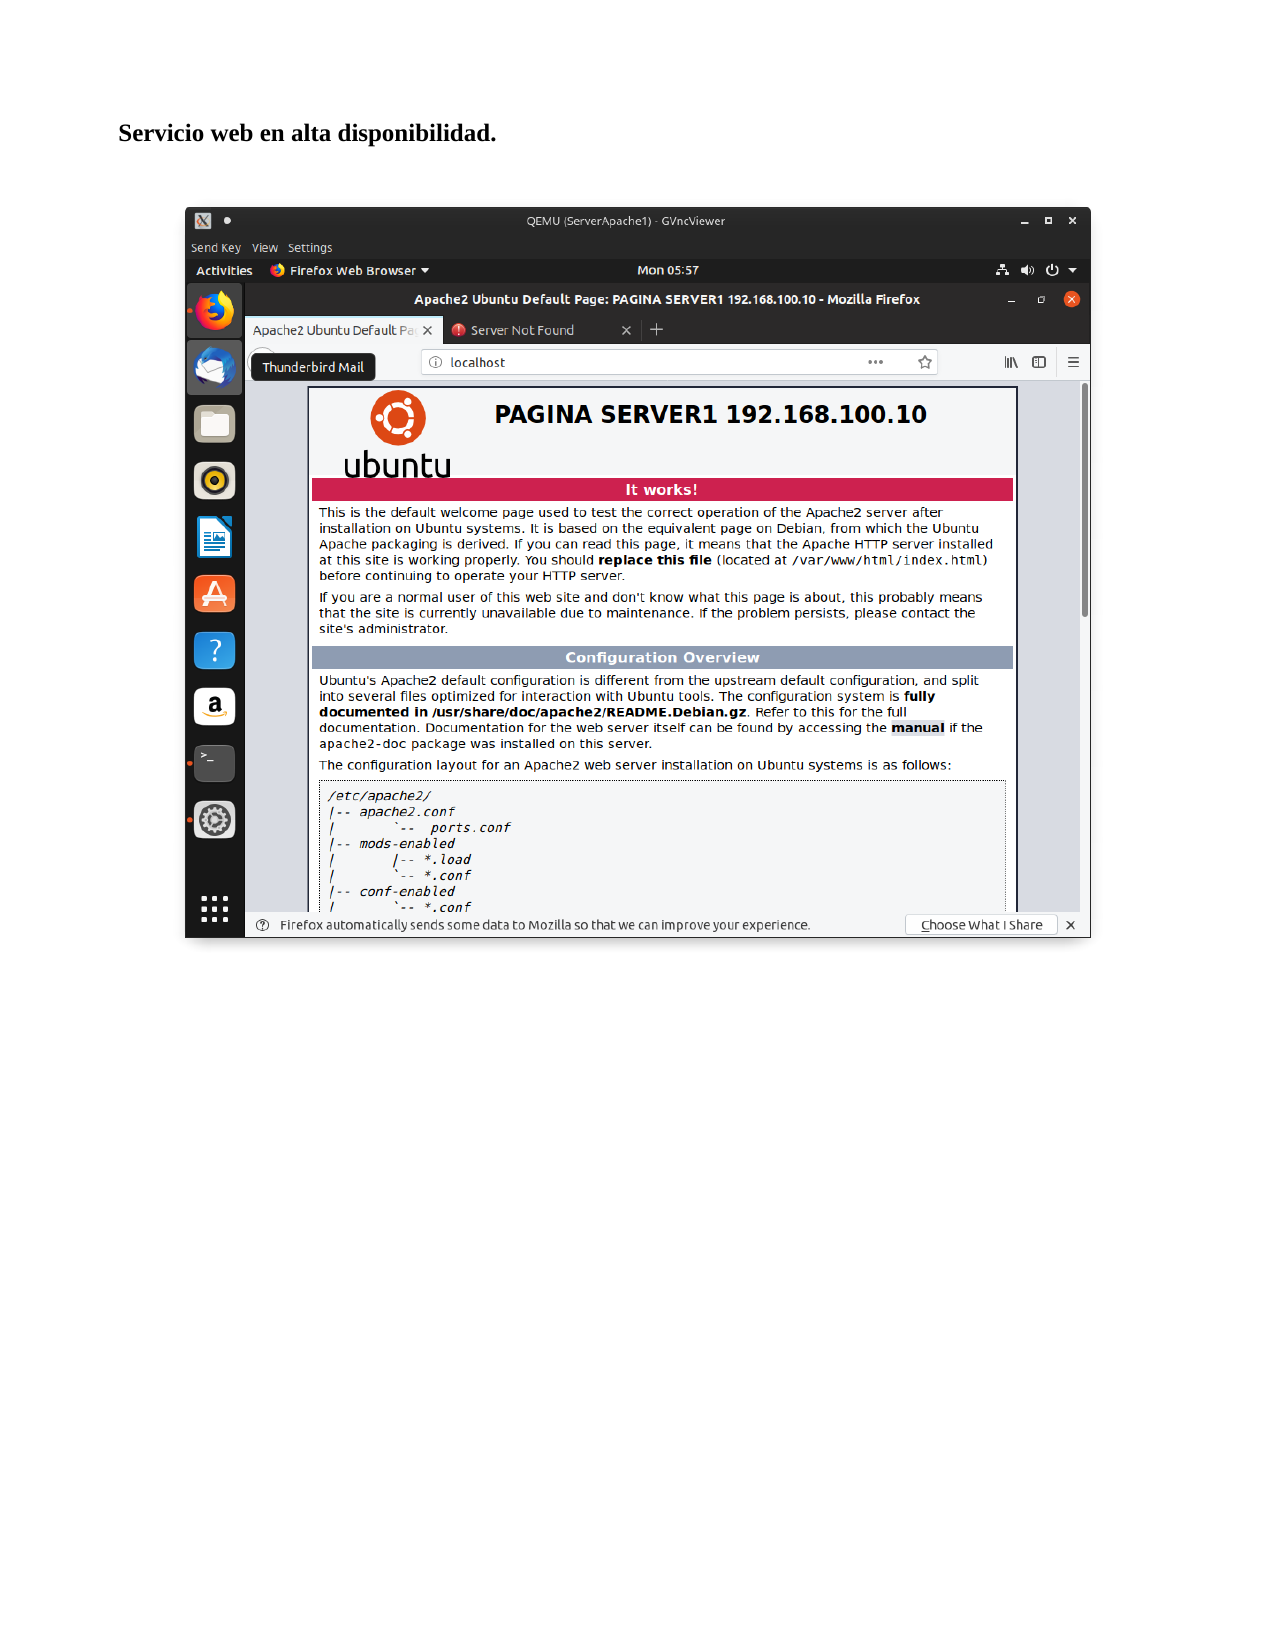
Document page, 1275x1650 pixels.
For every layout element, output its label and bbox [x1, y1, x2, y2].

picture [118, 176, 1157, 1013]
